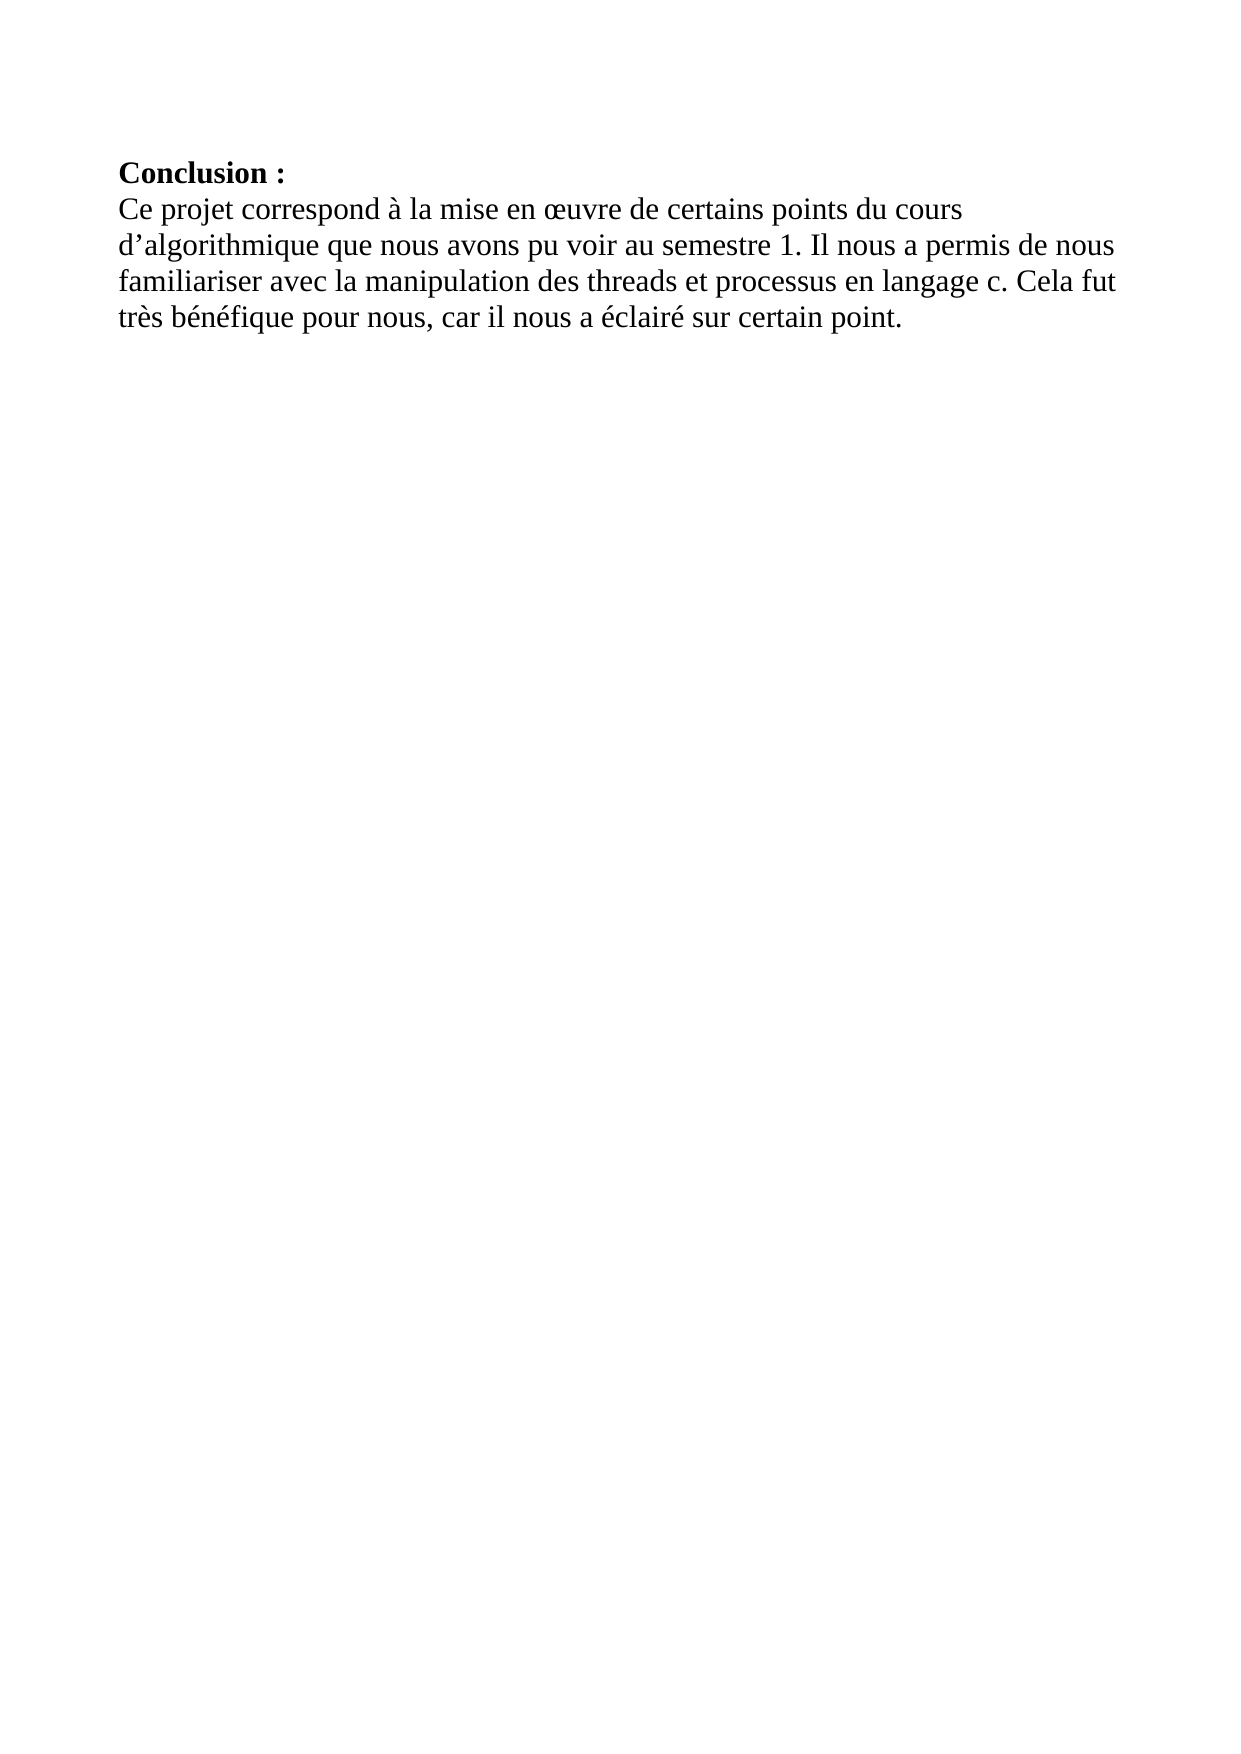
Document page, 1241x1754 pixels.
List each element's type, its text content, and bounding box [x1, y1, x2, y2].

text Ce projet correspond à la mise en œuvre de certains points du cours d’algorithmique que nous avons pu voir au semestre 1. Il nous a permis de nous familiariser avec la manipulation des threads et processus en langage c. Cela fut très bénéfique pour nous, car il nous a éclairé sur certain point. [118, 190, 1122, 334]
text Conclusion : [118, 154, 1122, 190]
